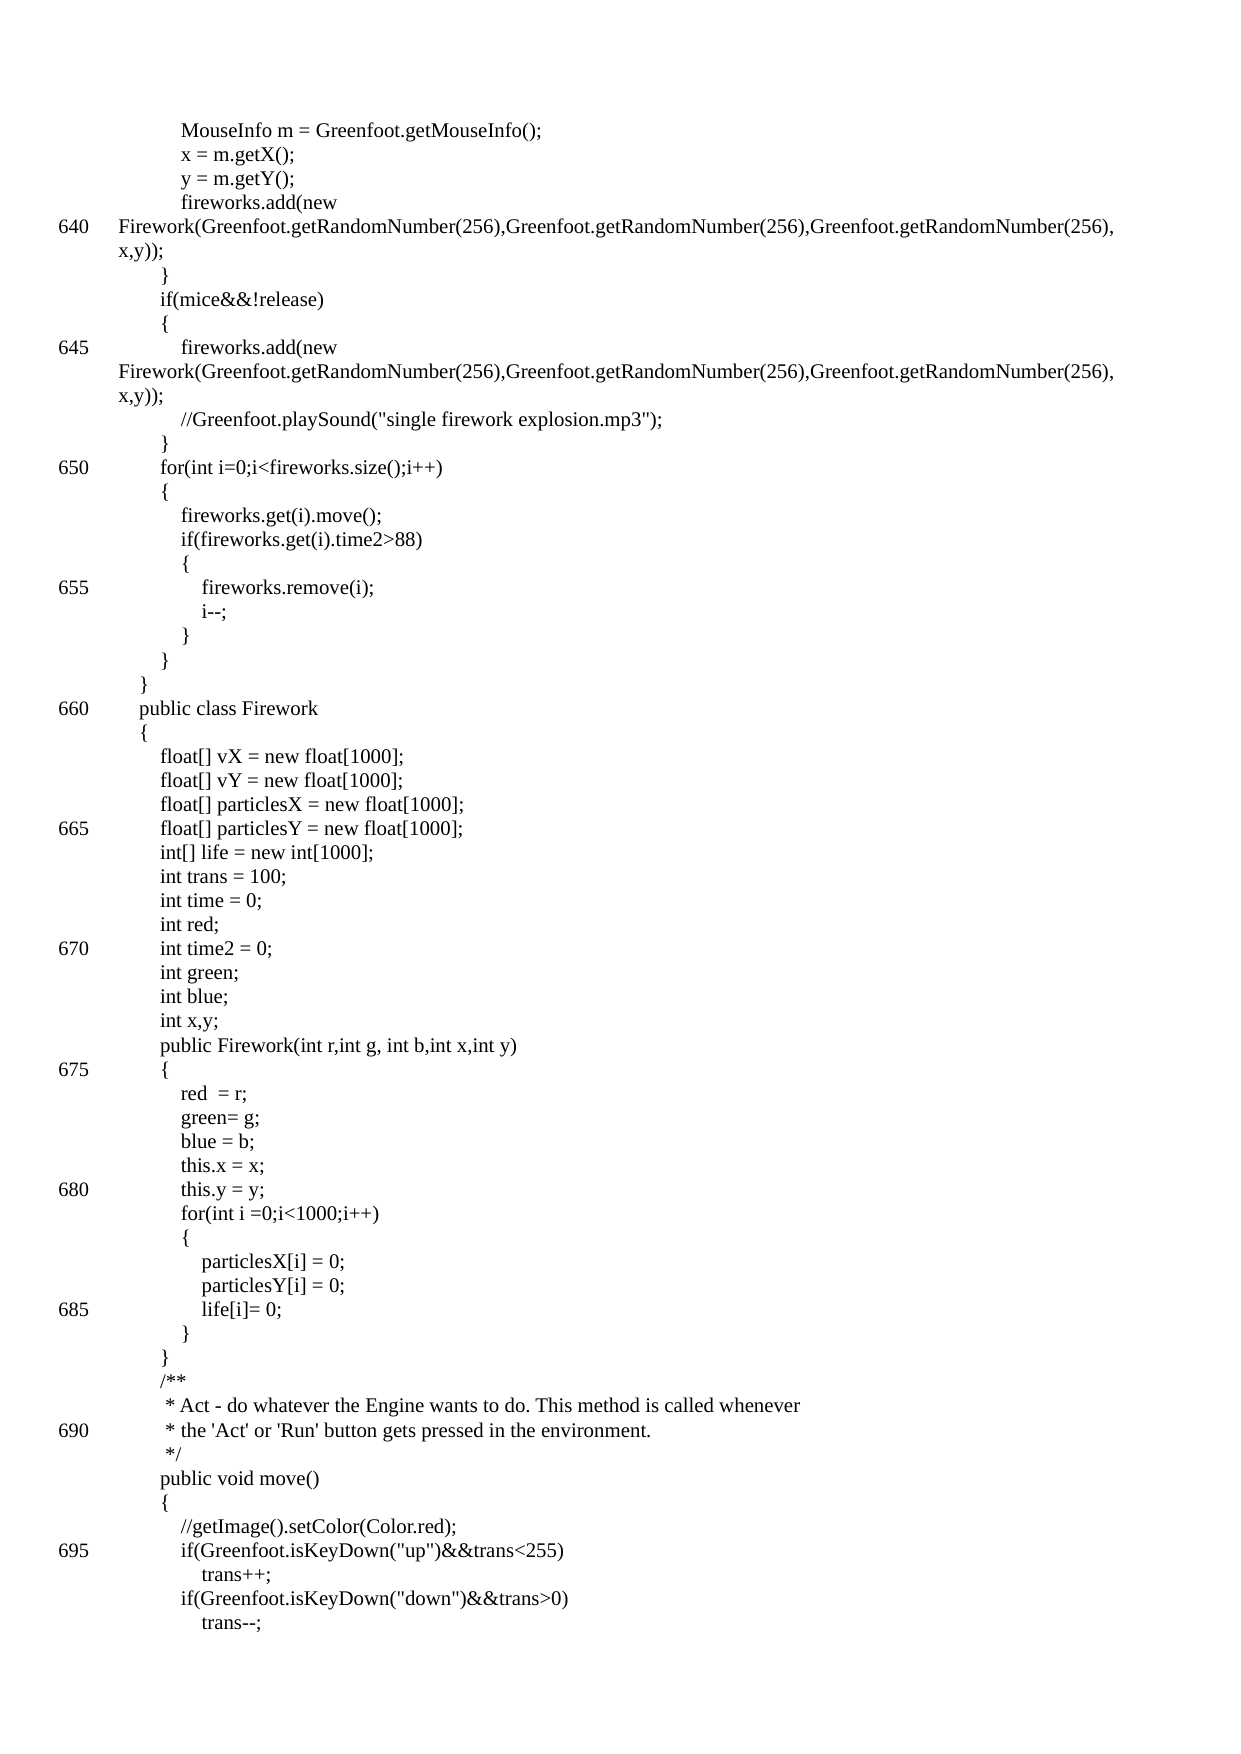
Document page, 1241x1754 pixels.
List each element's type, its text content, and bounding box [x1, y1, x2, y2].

text { [118, 1057, 1122, 1081]
text fireworks.get(i).move(); [118, 503, 1122, 527]
text */ [118, 1442, 1122, 1466]
text particlesX[i] = 0; [118, 1249, 1122, 1273]
text { [118, 1225, 1122, 1249]
text public Firework(int r,int g, int b,int x,int y) [118, 1032, 1122, 1057]
text } [118, 262, 1122, 287]
text * Act - do whatever the Engine wants to do. This method is called whenever [118, 1393, 1122, 1417]
text //getImage().setColor(Color.red); [118, 1514, 1122, 1538]
text if(fireworks.get(i).time2>88) [118, 527, 1122, 551]
text float[] particlesX = new float[1000]; [118, 792, 1122, 816]
text for(int i =0;i<1000;i++) [118, 1201, 1122, 1225]
text fireworks.add(new Firework(Greenfoot.getRandomNumber(256),Greenfoot.getRandomNumber(256),Greenfoot.getRandomNumber(256),x,y)); [118, 335, 1122, 407]
text this.x = x; [118, 1153, 1122, 1177]
text int green; [118, 960, 1122, 984]
text public class Firework [118, 696, 1122, 720]
text float[] vX = new float[1000]; [118, 744, 1122, 768]
text //Greenfoot.playSound("single firework explosion.mp3"); [118, 407, 1122, 431]
text MouseInfo m = Greenfoot.getMouseInfo(); [118, 118, 1122, 142]
text int trans = 100; [118, 864, 1122, 888]
text y = m.getY(); [118, 166, 1122, 190]
text { [118, 1490, 1122, 1514]
text trans++; [118, 1562, 1122, 1586]
text this.y = y; [118, 1177, 1122, 1201]
text { [118, 479, 1122, 503]
text * the 'Act' or 'Run' button gets pressed in the environment. [118, 1417, 1122, 1442]
text if(Greenfoot.isKeyDown("up")&&trans<255) [118, 1538, 1122, 1562]
text for(int i=0;i<fireworks.size();i++) [118, 455, 1122, 479]
text int[] life = new int[1000]; [118, 840, 1122, 864]
text if(Greenfoot.isKeyDown("down")&&trans>0) [118, 1586, 1122, 1610]
text blue = b; [118, 1129, 1122, 1153]
text } [118, 647, 1122, 672]
text } [118, 672, 1122, 696]
text int red; [118, 912, 1122, 936]
text } [118, 431, 1122, 455]
text x = m.getX(); [118, 142, 1122, 166]
text { [118, 720, 1122, 744]
text { [118, 311, 1122, 335]
text i--; [118, 599, 1122, 623]
text float[] particlesY = new float[1000]; [118, 816, 1122, 840]
text green= g; [118, 1105, 1122, 1129]
text /** [118, 1369, 1122, 1393]
text public void move() [118, 1466, 1122, 1490]
text fireworks.remove(i); [118, 575, 1122, 599]
text } [118, 1345, 1122, 1369]
text red = r; [118, 1081, 1122, 1105]
text particlesY[i] = 0; [118, 1273, 1122, 1297]
text if(mice&&!release) [118, 287, 1122, 311]
text { [118, 551, 1122, 575]
text int blue; [118, 984, 1122, 1008]
text int time2 = 0; [118, 936, 1122, 960]
text int time = 0; [118, 888, 1122, 912]
text trans--; [118, 1610, 1122, 1634]
text } [118, 623, 1122, 647]
text life[i]= 0; [118, 1297, 1122, 1321]
text float[] vY = new float[1000]; [118, 768, 1122, 792]
text fireworks.add(new Firework(Greenfoot.getRandomNumber(256),Greenfoot.getRandomNumber(256),Greenfoot.getRandomNumber(256),x,y)); [118, 190, 1122, 262]
text int x,y; [118, 1008, 1122, 1032]
text } [118, 1321, 1122, 1345]
